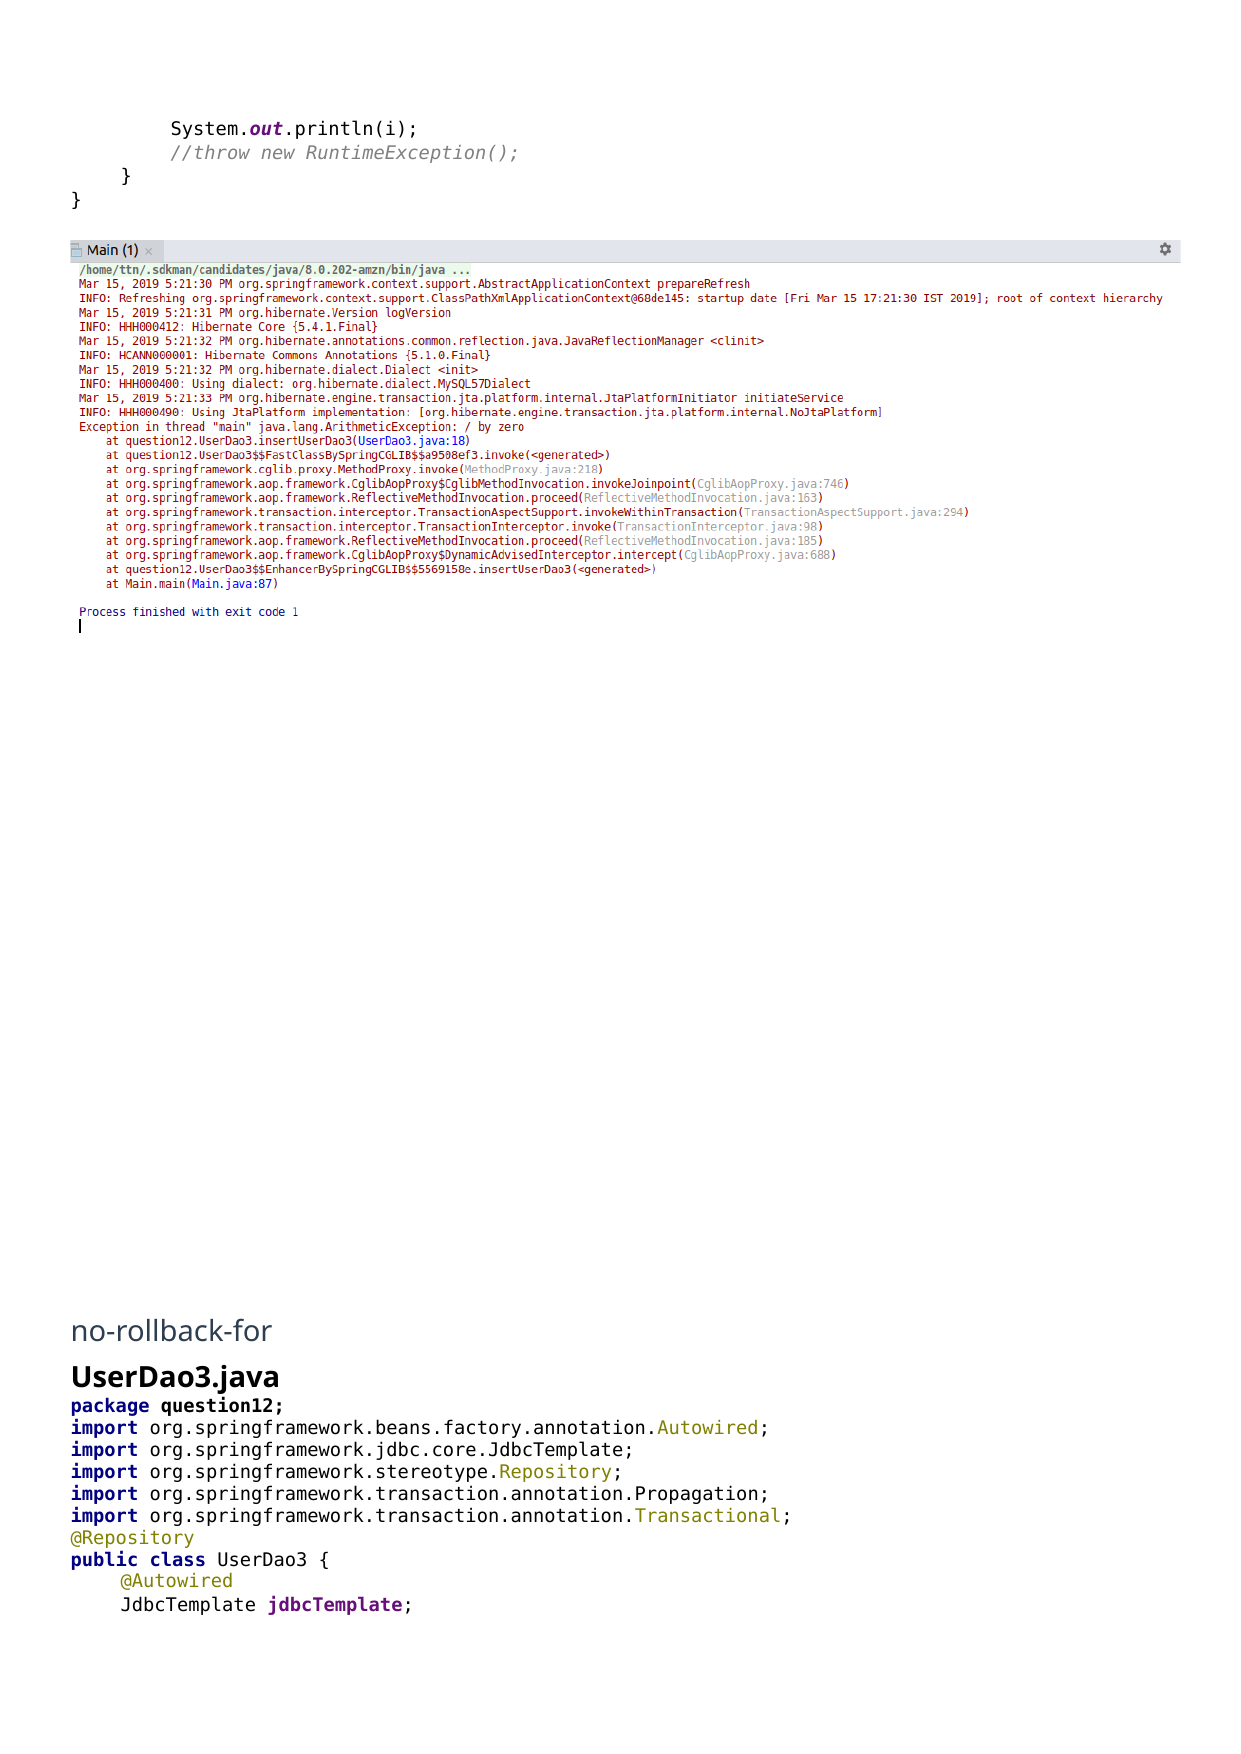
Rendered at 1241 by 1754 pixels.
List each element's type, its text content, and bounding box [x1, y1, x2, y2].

text import org.springframework.stereotype.Repository; [70, 1461, 1181, 1483]
text UserDao3.java [70, 1356, 1181, 1396]
text @Autowired [70, 1571, 1181, 1594]
text import org.springframework.jdbc.core.JdbcTemplate; [70, 1439, 1181, 1461]
text } [70, 189, 1181, 211]
text public class UserDao3 { [70, 1549, 1181, 1571]
text import org.springframework.beans.factory.annotation.Autowired; [70, 1417, 1181, 1439]
text no-rollback-for [70, 1310, 1181, 1350]
text import org.springframework.transaction.annotation.Transactional; [70, 1505, 1181, 1527]
picture [70, 240, 1181, 666]
text System.out.println(i); [70, 118, 1181, 142]
text import org.springframework.transaction.annotation.Propagation; [70, 1483, 1181, 1505]
text @Repository [70, 1527, 1181, 1549]
text JdbcTemplate jdbcTemplate; [70, 1594, 1181, 1618]
text } [70, 165, 1181, 189]
text package question12; [70, 1396, 1181, 1417]
text //throw new RuntimeException(); [70, 142, 1181, 165]
